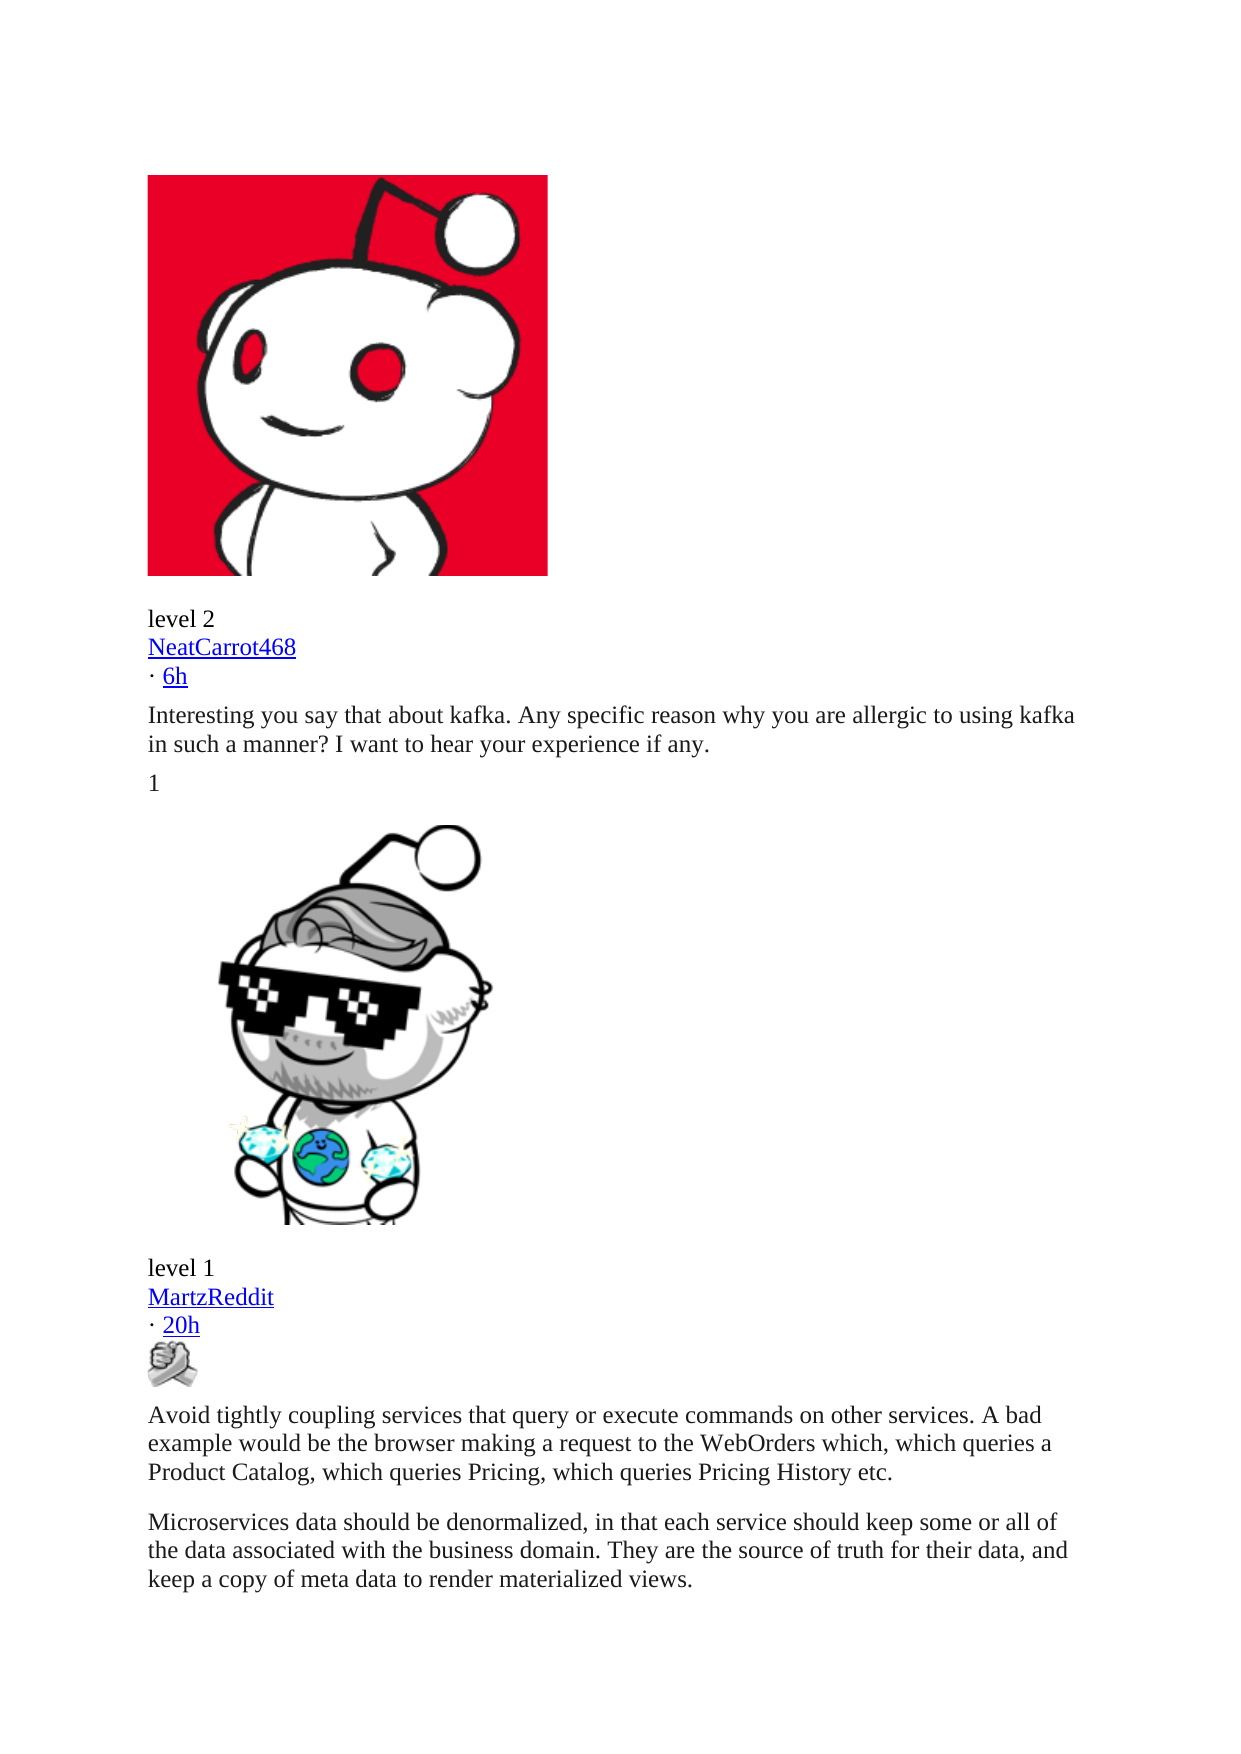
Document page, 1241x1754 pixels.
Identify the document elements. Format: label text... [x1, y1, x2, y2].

text MartzReddit [148, 1282, 1093, 1311]
text · 20h [148, 1311, 1093, 1339]
text level 2 [148, 604, 1093, 632]
text NeatCarrot468 [148, 632, 1093, 661]
text 1 [148, 768, 1093, 797]
text · 6h [148, 661, 1093, 690]
text Microservices data should be denormalized, in that each service should keep some or all of the data associated with the business domain. They are the source of truth for their data, and keep a copy of meta data to render materialized views. [148, 1507, 1093, 1593]
text Avoid tightly coupling services that query or execute commands on other services. A bad example would be the browser making a request to the WebOrders which, which queries a Product Catalog, which queries Pricing, which queries Pricing History etc. [148, 1400, 1093, 1486]
text level 1 [148, 1253, 1093, 1282]
text Interesting you say that about kafka. Any specific reason why you are allergic to using kafka in such a manner? I want to hear your experience if any. [148, 700, 1093, 758]
